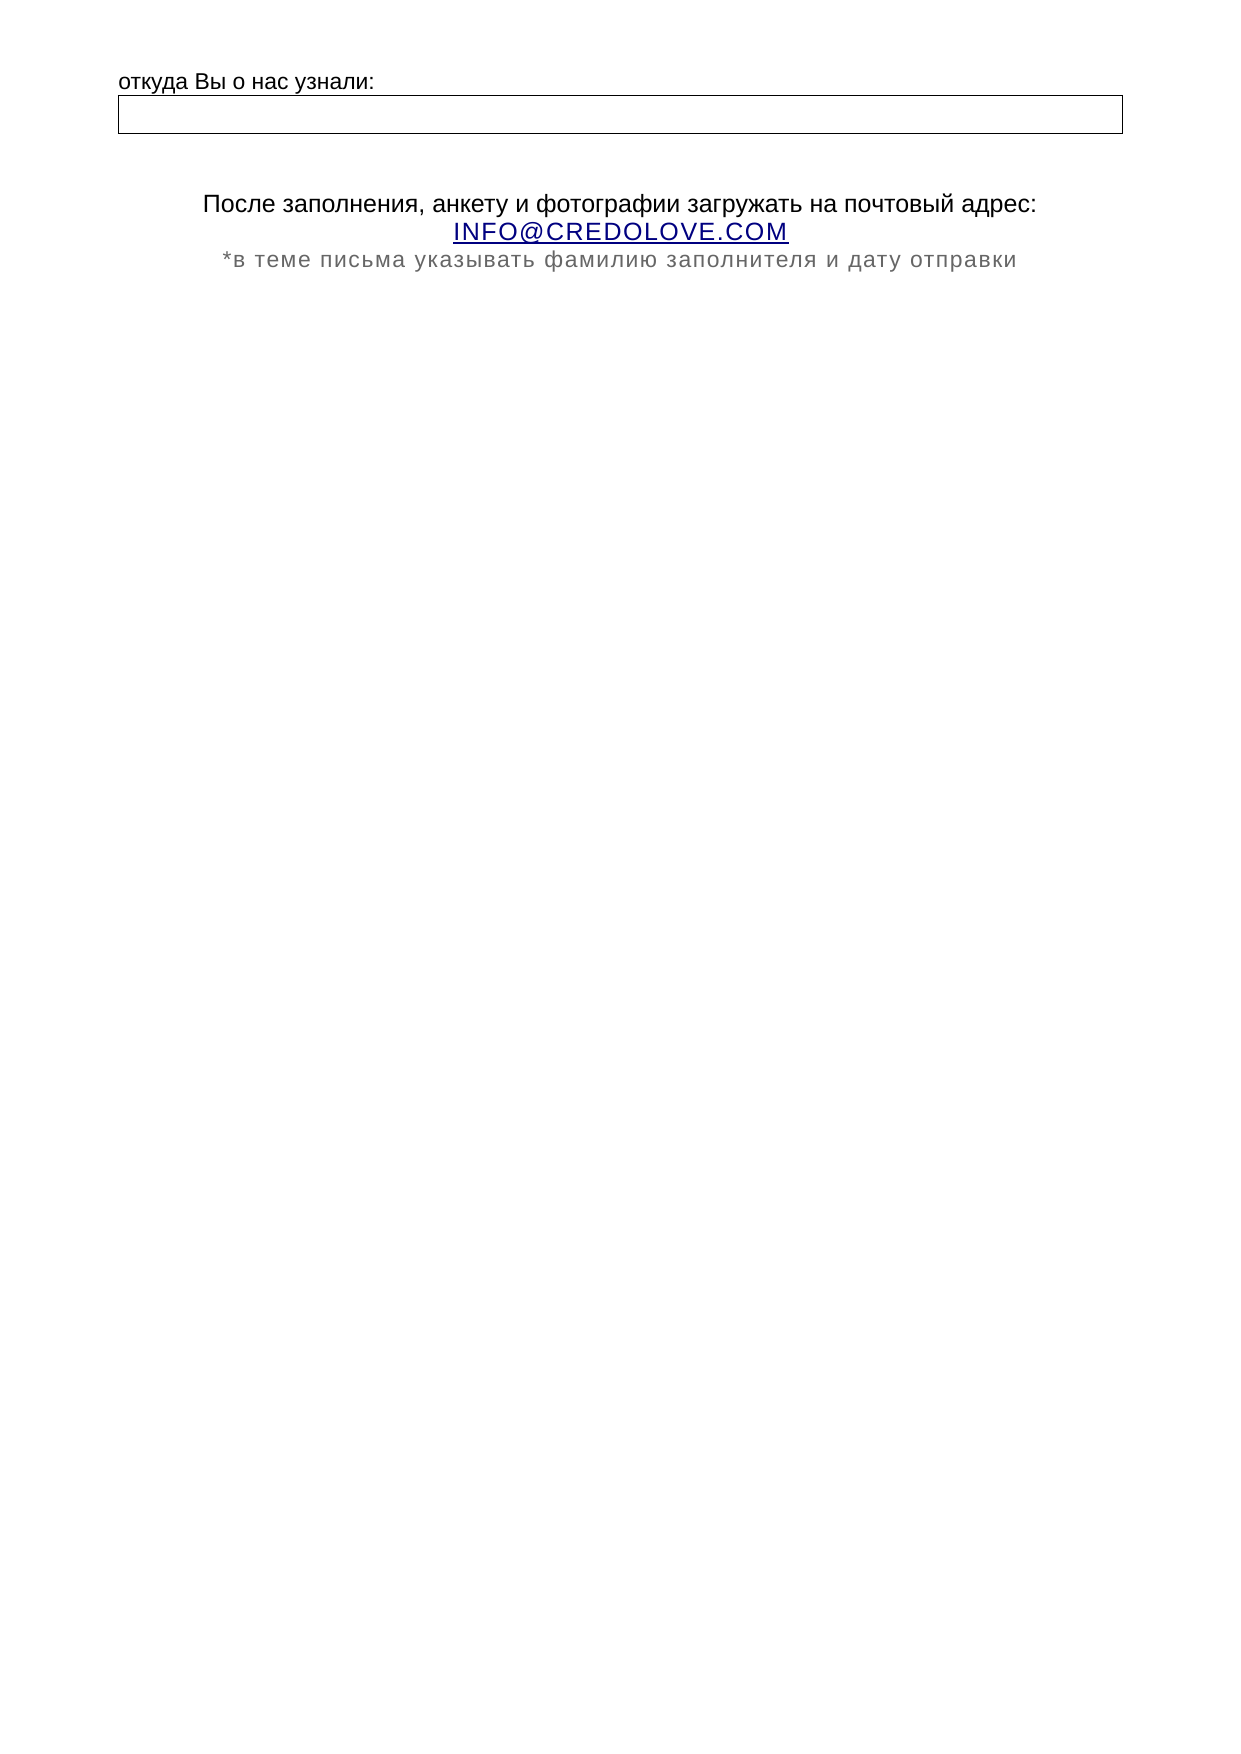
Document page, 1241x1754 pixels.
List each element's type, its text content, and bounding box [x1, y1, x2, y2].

text откуда Вы о нас узнали: [118, 68, 1122, 95]
table_header [119, 96, 1122, 133]
text После заполнения, анкету и фотографии загружать на почтовый адрес: [118, 189, 1122, 217]
text INFO@CREDOLOVE.COM [118, 217, 1122, 246]
text *в теме письма указывать фамилию заполнителя и дату отправки [118, 246, 1122, 272]
